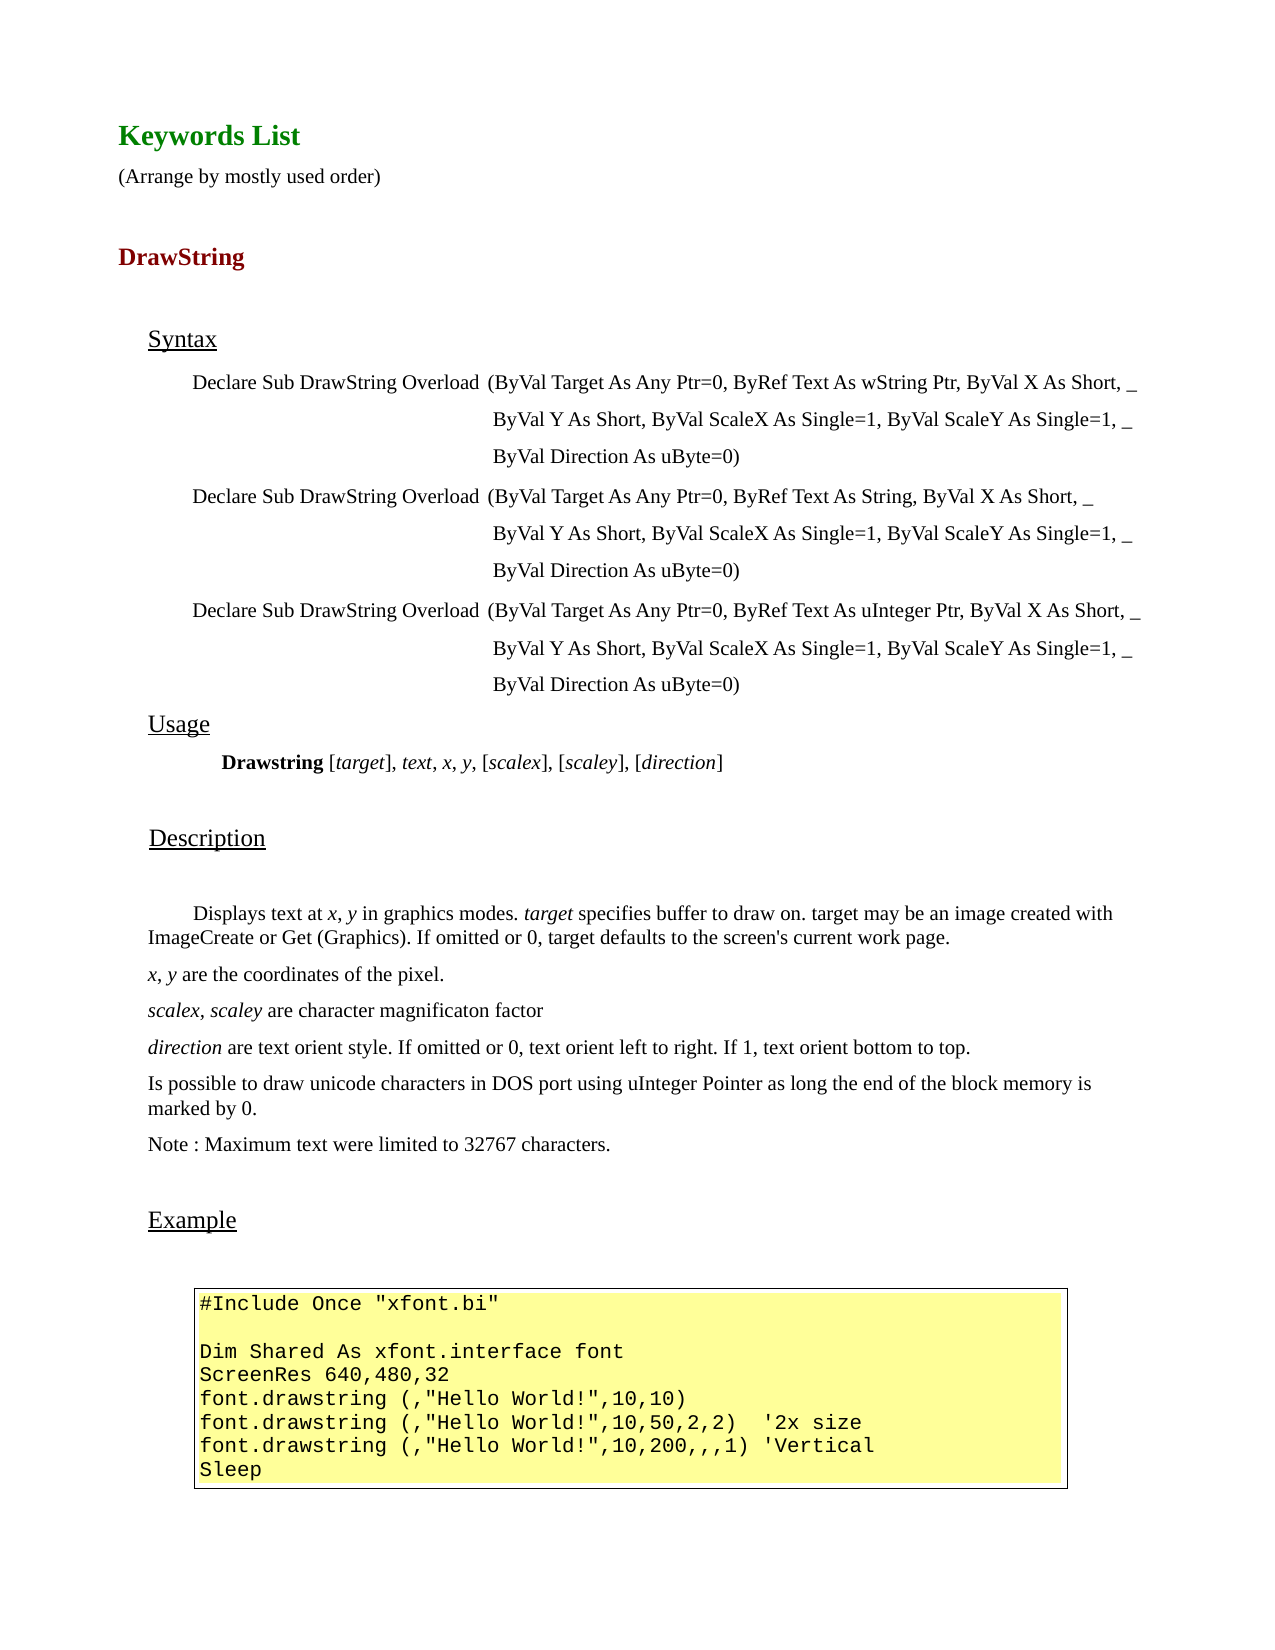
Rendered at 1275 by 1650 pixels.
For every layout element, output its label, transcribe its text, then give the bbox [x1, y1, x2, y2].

text Example [148, 1205, 1157, 1234]
text ByVal Direction As uByte=0) [118, 558, 1157, 582]
text ByVal Direction As uByte=0) [118, 672, 1157, 696]
text ByVal Y As Short, ByVal ScaleX As Single=1, ByVal ScaleY As Single=1, _ [118, 521, 1157, 545]
text ByVal Y As Short, ByVal ScaleX As Single=1, ByVal ScaleY As Single=1, _ [118, 636, 1157, 660]
text ByVal Direction As uByte=0) [118, 443, 1157, 468]
text ByVal Y As Short, ByVal ScaleX As Single=1, ByVal ScaleY As Single=1, _ [118, 407, 1157, 431]
text (Arrange by mostly used order) [118, 164, 1157, 188]
table_header #Include Once "xfont.bi" Dim Shared As xfont.interface font ScreenRes 640,480,32 font.drawstring (,"Hello World!",10,10) font.drawstring (,"Hello World!",10,50,2,2) '2x size font.drawstring (,"Hello World!",10,200,,,1) 'Vertical Sleep [195, 1289, 1067, 1488]
text Syntax [148, 324, 1157, 353]
text Usage [148, 709, 1157, 738]
text Drawstring [target], text, x, y, [scalex], [scaley], [direction] [148, 750, 1157, 774]
text scalex, scaley are character magnificaton factor [148, 998, 1157, 1022]
text Note : Maximum text were limited to 32767 characters. [148, 1132, 1157, 1156]
text Declare Sub DrawString Overload (ByVal Target As Any Ptr=0, ByRef Text As uInteger Ptr, ByVal X As Short, _ [118, 594, 1157, 623]
text Description [149, 823, 1157, 852]
text Declare Sub DrawString Overload (ByVal Target As Any Ptr=0, ByRef Text As String, ByVal X As Short, _ [118, 480, 1157, 509]
text DrawString [118, 242, 1157, 271]
text Keywords List [118, 118, 1157, 152]
text direction are text orient style. If omitted or 0, text orient left to right. If 1, text orient bottom to top. [148, 1035, 1157, 1059]
text Is possible to draw unicode characters in DOS port using uInteger Pointer as long the end of the block memory is marked by 0. [148, 1071, 1157, 1119]
text Displays text at x, y in graphics modes. target specifies buffer to draw on. target may be an image created with ImageCreate or Get (Graphics). If omitted or 0, target defaults to the screen's current work page. [148, 901, 1157, 949]
text Declare Sub DrawString Overload (ByVal Target As Any Ptr=0, ByRef Text As wString Ptr, ByVal X As Short, _ [118, 366, 1157, 394]
text x, y are the coordinates of the pixel. [148, 962, 1157, 986]
